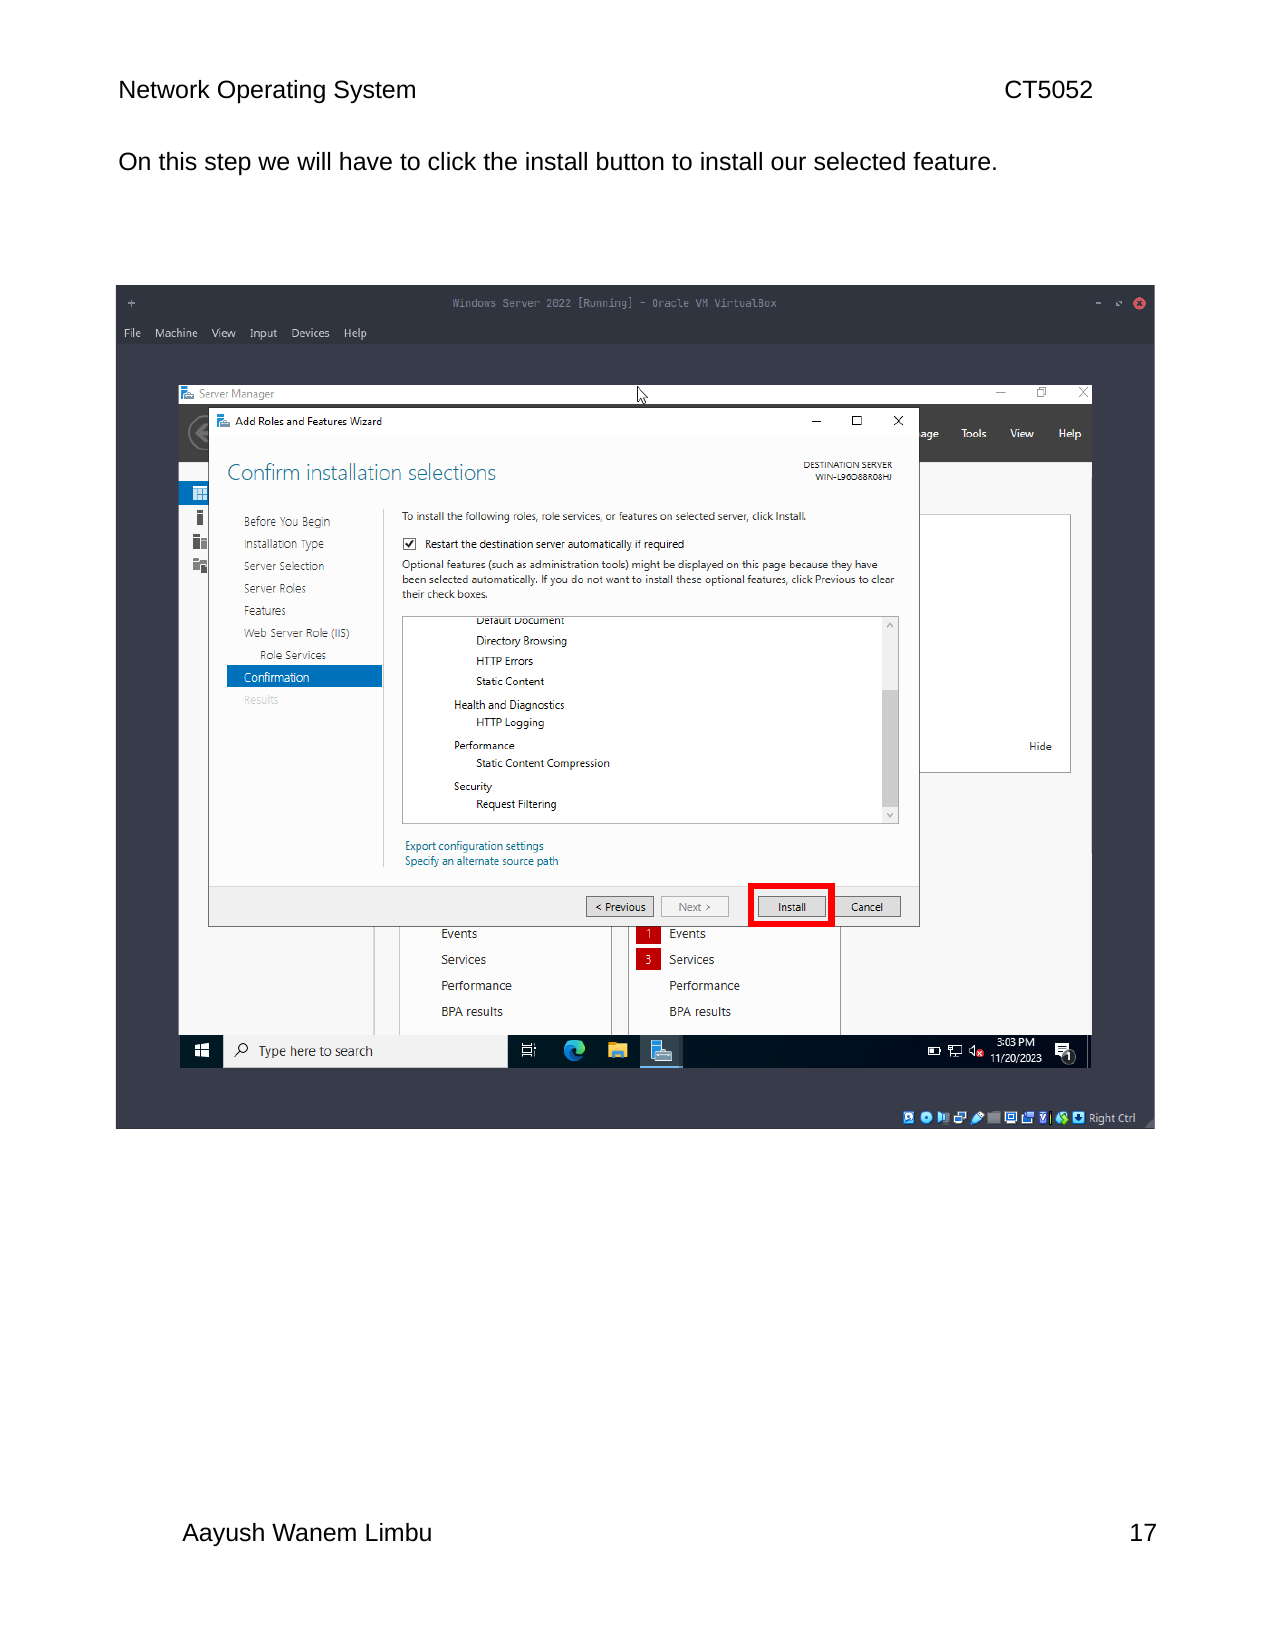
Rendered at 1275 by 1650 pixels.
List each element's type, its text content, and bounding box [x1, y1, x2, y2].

text On this step we will have to click the install button to install our selected feature. [118, 147, 1157, 176]
